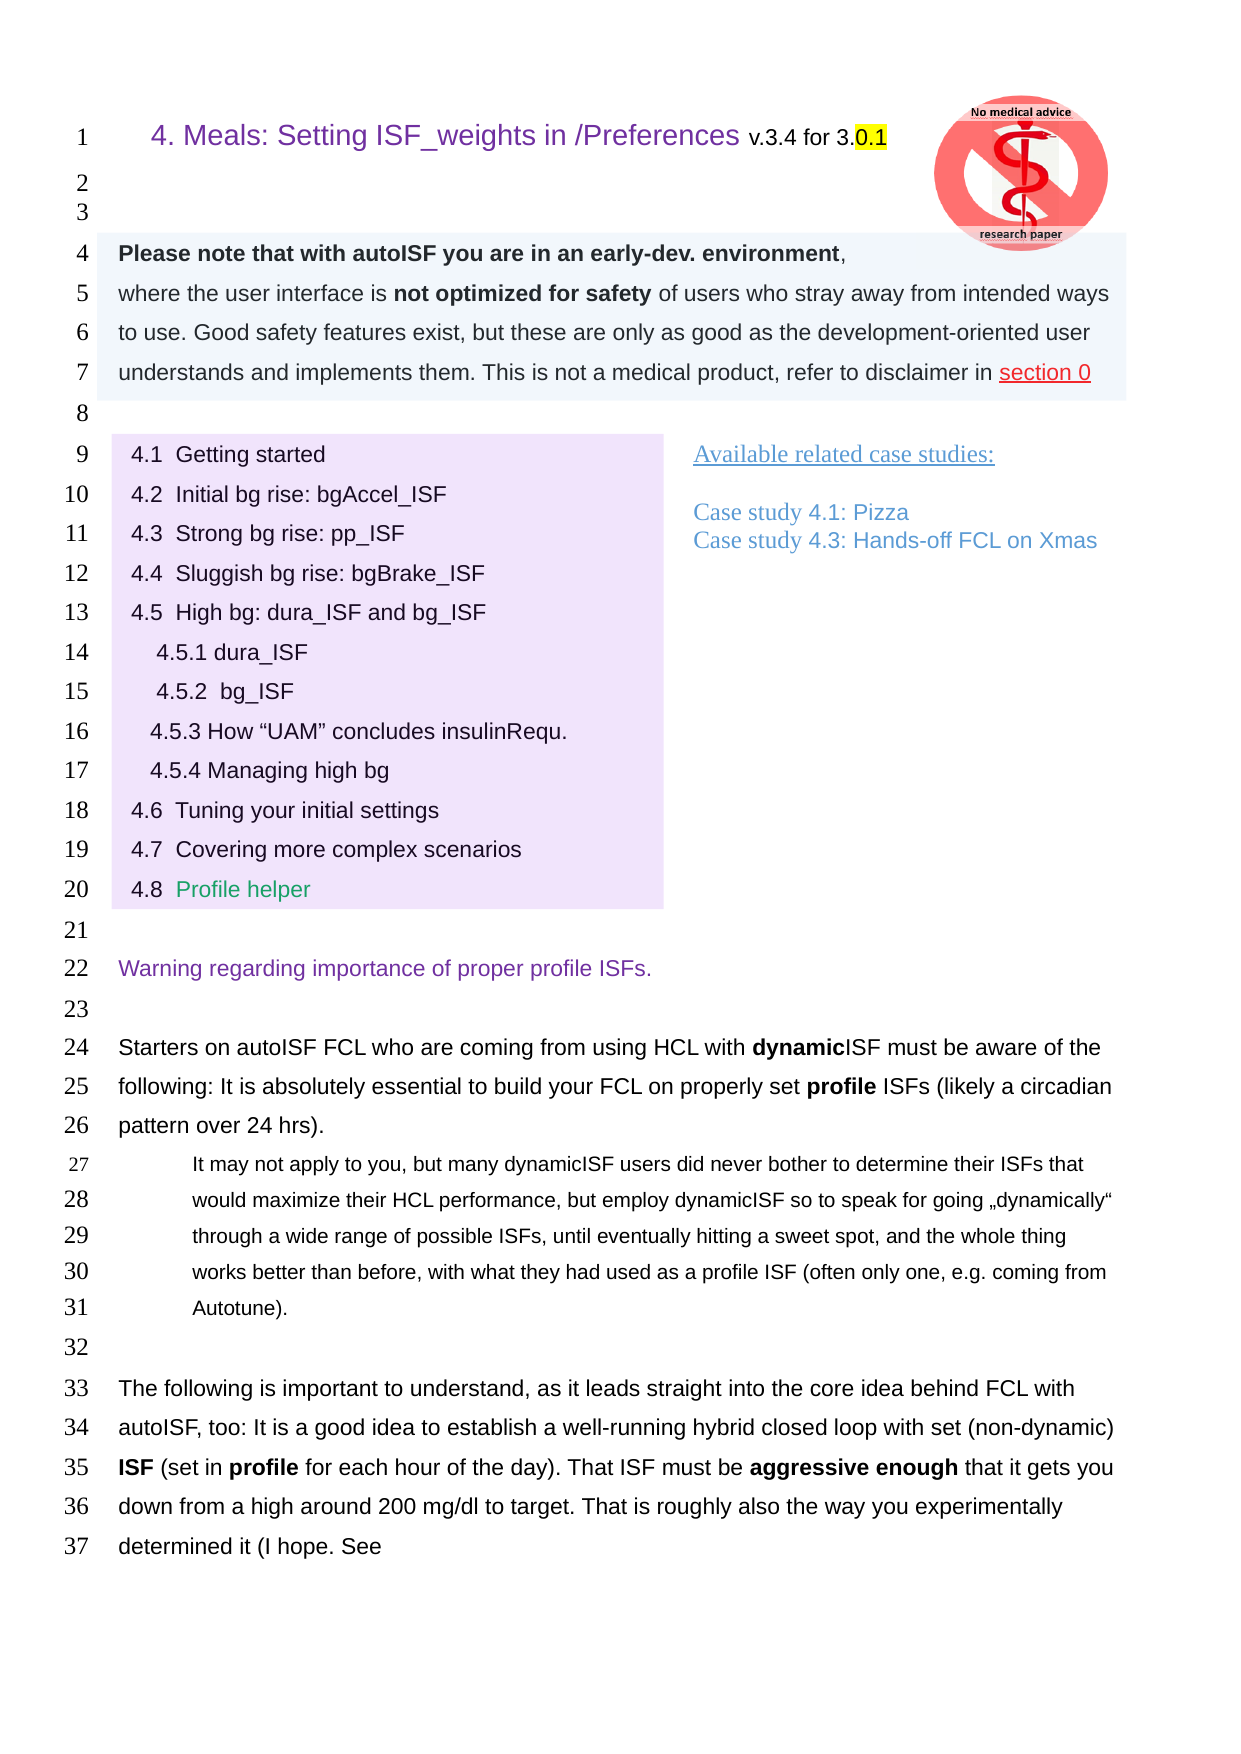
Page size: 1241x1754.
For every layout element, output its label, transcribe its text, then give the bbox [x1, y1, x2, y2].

text 4.5.2 bg_ISF [664, 678, 1122, 704]
text 4.5 High bg: dura_ISF and bg_ISF [664, 599, 1122, 626]
list 4. Meals: Setting ISF_weights in /Preferences v.3.4 for 3.0.1 [118, 83, 1153, 269]
text 4.5.4 Managing high bg [664, 757, 1122, 783]
text 4.8 Profile helper [664, 876, 1122, 902]
text It may not apply to you, but many dynamicISF users did never bother to determine their ISFs that would maximize their HCL performance, but employ dynamicISF so to speak for going „dynamically“ through a wide range of possible ISFs, until eventually hitting a sweet spot, and the whole thing works better than before, with what they had used as a profile ISF (often only one, e.g. coming from Autotune). [192, 1152, 1122, 1319]
text The following is important to understand, as it leads straight into the core idea behind FCL with autoISF, too: It is a good idea to establish a well-running hybrid closed loop with set (non-dynamic) ISF (set in profile for each hour of the day). That ISF must be aggressive enough that it gets you down from a high around 200 mg/dl to target. That is roughly also the way you experimentally determined it (I hope. See [118, 1375, 1122, 1559]
text Case study 4.1: Pizza [693, 497, 1141, 526]
text Case study 4.3: Hands-off FCL on Xmas [693, 526, 1141, 554]
text 4.7 Covering more complex scenarios [664, 836, 1122, 862]
text 4.5.3 How “UAM” concludes insulinRequ. [664, 718, 1122, 744]
text 4.6 Tuning your initial settings [664, 797, 1122, 823]
text V.2.0 [118, 168, 916, 197]
text Starters on autoISF FCL who are coming from using HCL with dynamicISF must be aware of the following: It is absolutely essential to build your FCL on properly set profile ISFs (likely a circadian pattern over 24 hrs). [118, 1033, 1122, 1139]
text 4.5.1 dura_ISF [664, 639, 1122, 665]
text Warning regarding importance of proper profile ISFs. [118, 954, 1122, 981]
text Available related case studies: [693, 439, 1141, 468]
